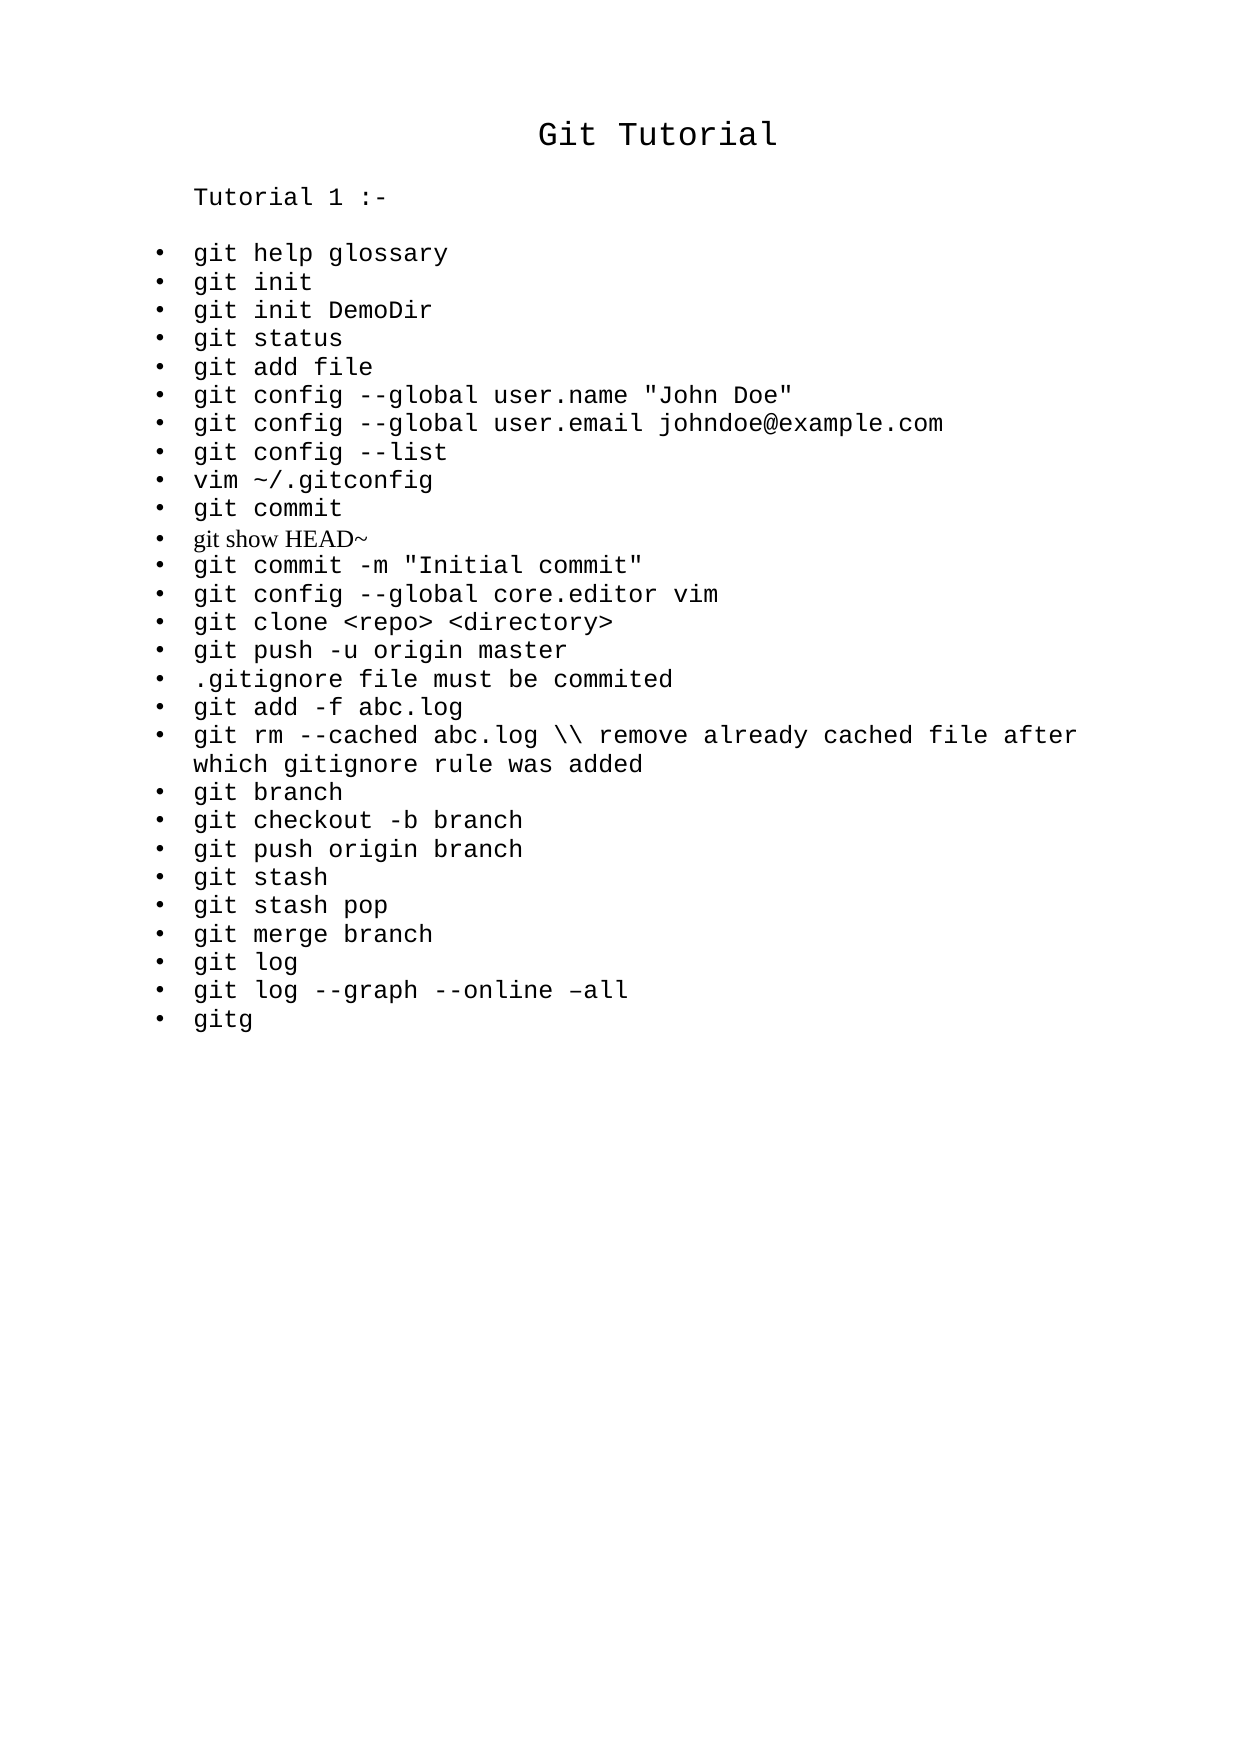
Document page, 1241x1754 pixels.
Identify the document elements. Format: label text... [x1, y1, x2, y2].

list git config --global user.email johndoe@example.com [156, 411, 1122, 439]
list Tutorial 1 :- [156, 184, 1122, 241]
list git push -u origin master [156, 638, 1122, 666]
list git add -f abc.log [156, 695, 1122, 723]
list git stash pop [156, 893, 1122, 921]
list git help glossary [156, 241, 1122, 269]
list git log --graph --online –all [156, 978, 1122, 1006]
list gitg [156, 1006, 1122, 1035]
list git log [156, 950, 1122, 978]
list git push origin branch [156, 836, 1122, 865]
list git config --global user.name "John Doe" [156, 383, 1122, 411]
list git init DemoDir [156, 298, 1122, 326]
list git add file [156, 354, 1122, 383]
list git config --global core.editor vim [156, 581, 1122, 610]
list git config --list [156, 439, 1122, 468]
list git show HEAD~ [156, 524, 1122, 553]
list vim ~/.gitconfig [156, 468, 1122, 496]
list git checkout -b branch [156, 808, 1122, 836]
list git merge branch [156, 921, 1122, 950]
list .gitignore file must be commited [156, 666, 1122, 695]
list git init [156, 269, 1122, 298]
list Git Tutorial [156, 118, 1122, 184]
list git commit -m "Initial commit" [156, 553, 1122, 581]
list git branch [156, 780, 1122, 808]
list git stash [156, 865, 1122, 893]
list git commit [156, 496, 1122, 524]
list git rm --cached abc.log \\ remove already cached file after which gitignore rule was added [156, 723, 1122, 780]
list git status [156, 326, 1122, 354]
list git clone <repo> <directory> [156, 610, 1122, 638]
